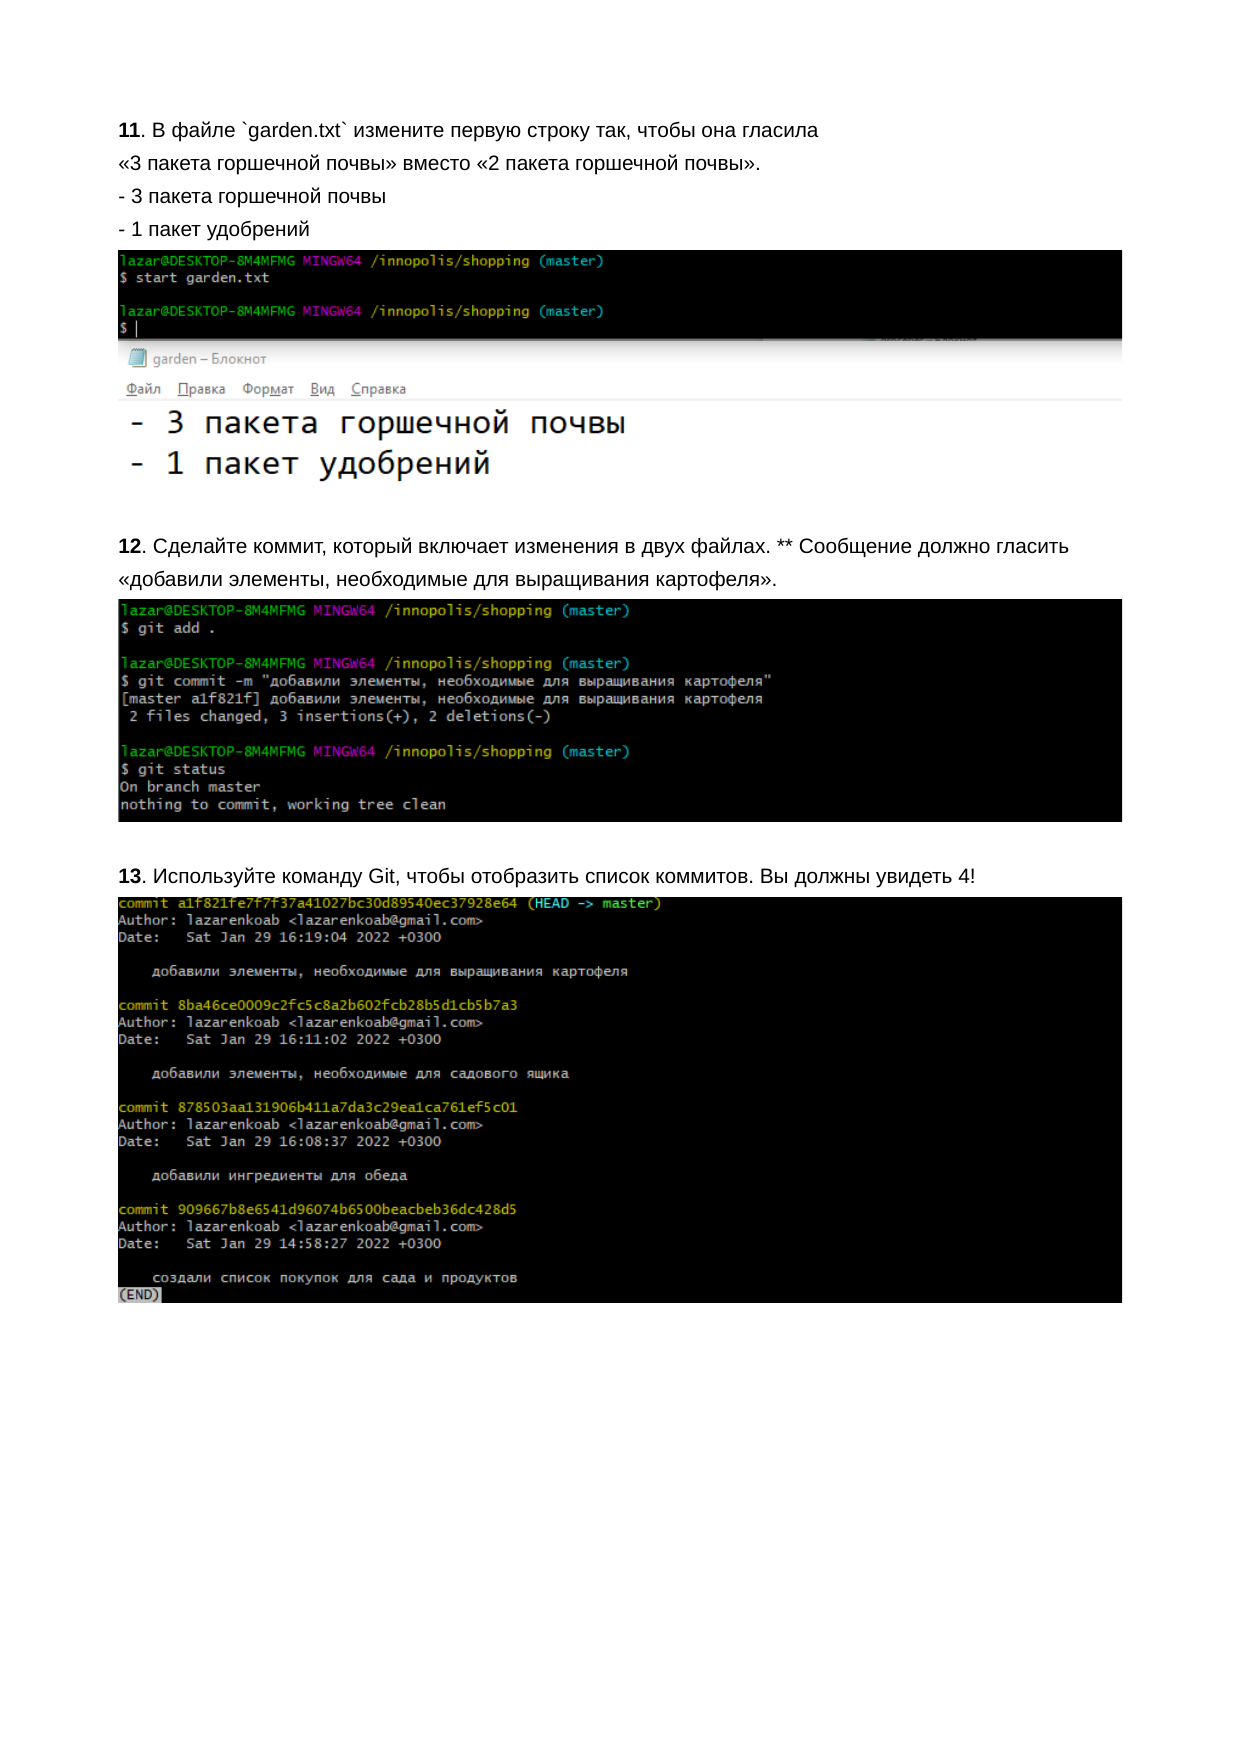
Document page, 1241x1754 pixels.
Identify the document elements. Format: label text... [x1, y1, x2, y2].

text - 3 пакета горшечной почвы [118, 184, 1122, 208]
text 11. В файле `garden.txt` измените первую строку так, чтобы она гласила [118, 118, 1122, 142]
text 13. Используйте команду Git, чтобы отобразить список коммитов. Вы должны увидеть 4! [118, 864, 1122, 888]
text - 1 пакет удобрений [118, 217, 1122, 241]
text «3 пакета горшечной почвы» вместо «2 пакета горшечной почвы». [118, 151, 1122, 175]
picture [118, 599, 1123, 822]
text 12. Сделайте коммит, который включает изменения в двух файлах. ** Сообщение должно гласить «добавили элементы, необходимые для выращивания картофеля». [118, 534, 1122, 591]
picture [118, 897, 1123, 1303]
picture [118, 250, 1123, 492]
